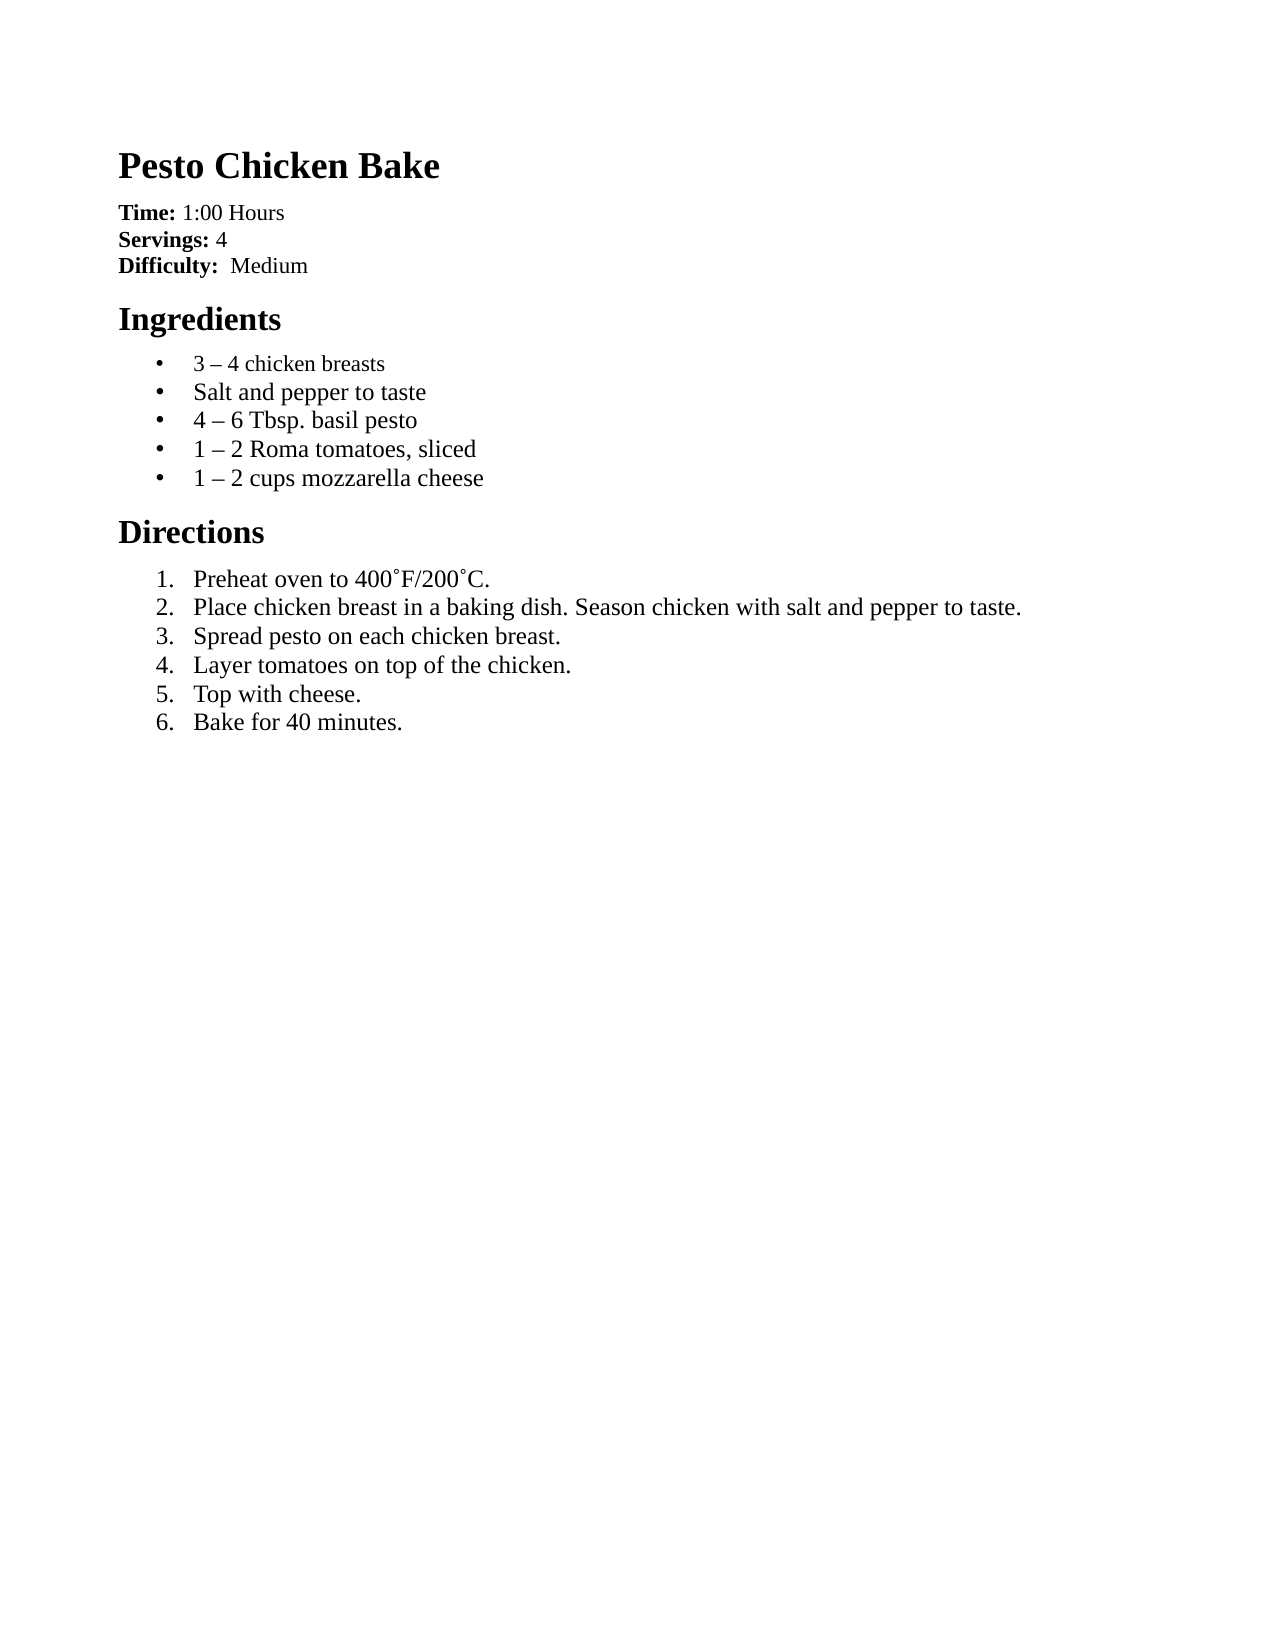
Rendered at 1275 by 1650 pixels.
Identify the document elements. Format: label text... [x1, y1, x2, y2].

subtitle Ingredients [118, 299, 1157, 338]
subtitle Pesto Chicken Bake [118, 143, 1157, 187]
text Difficulty: Medium [118, 252, 1157, 278]
list Place chicken breast in a baking dish. Season chicken with salt and pepper to taste. [156, 592, 1157, 621]
list Salt and pepper to taste [156, 377, 1157, 405]
list 1 – 2 cups mozzarella cheese [156, 463, 1157, 492]
list Preheat oven to 400˚F/200˚C. [156, 564, 1157, 592]
list Layer tomatoes on top of the chicken. [156, 650, 1157, 679]
list Spread pesto on each chicken breast. [156, 621, 1157, 650]
list 1 – 2 Roma tomatoes, sliced [156, 434, 1157, 463]
text Servings: 4 [118, 226, 1157, 252]
subtitle Directions [118, 512, 1157, 551]
list Bake for 40 minutes. [156, 707, 1157, 736]
list 4 – 6 Tbsp. basil pesto [156, 405, 1157, 434]
text Time: 1:00 Hours [118, 199, 1157, 226]
list 3 – 4 chicken breasts [156, 350, 1157, 377]
list Top with cheese. [156, 679, 1157, 707]
